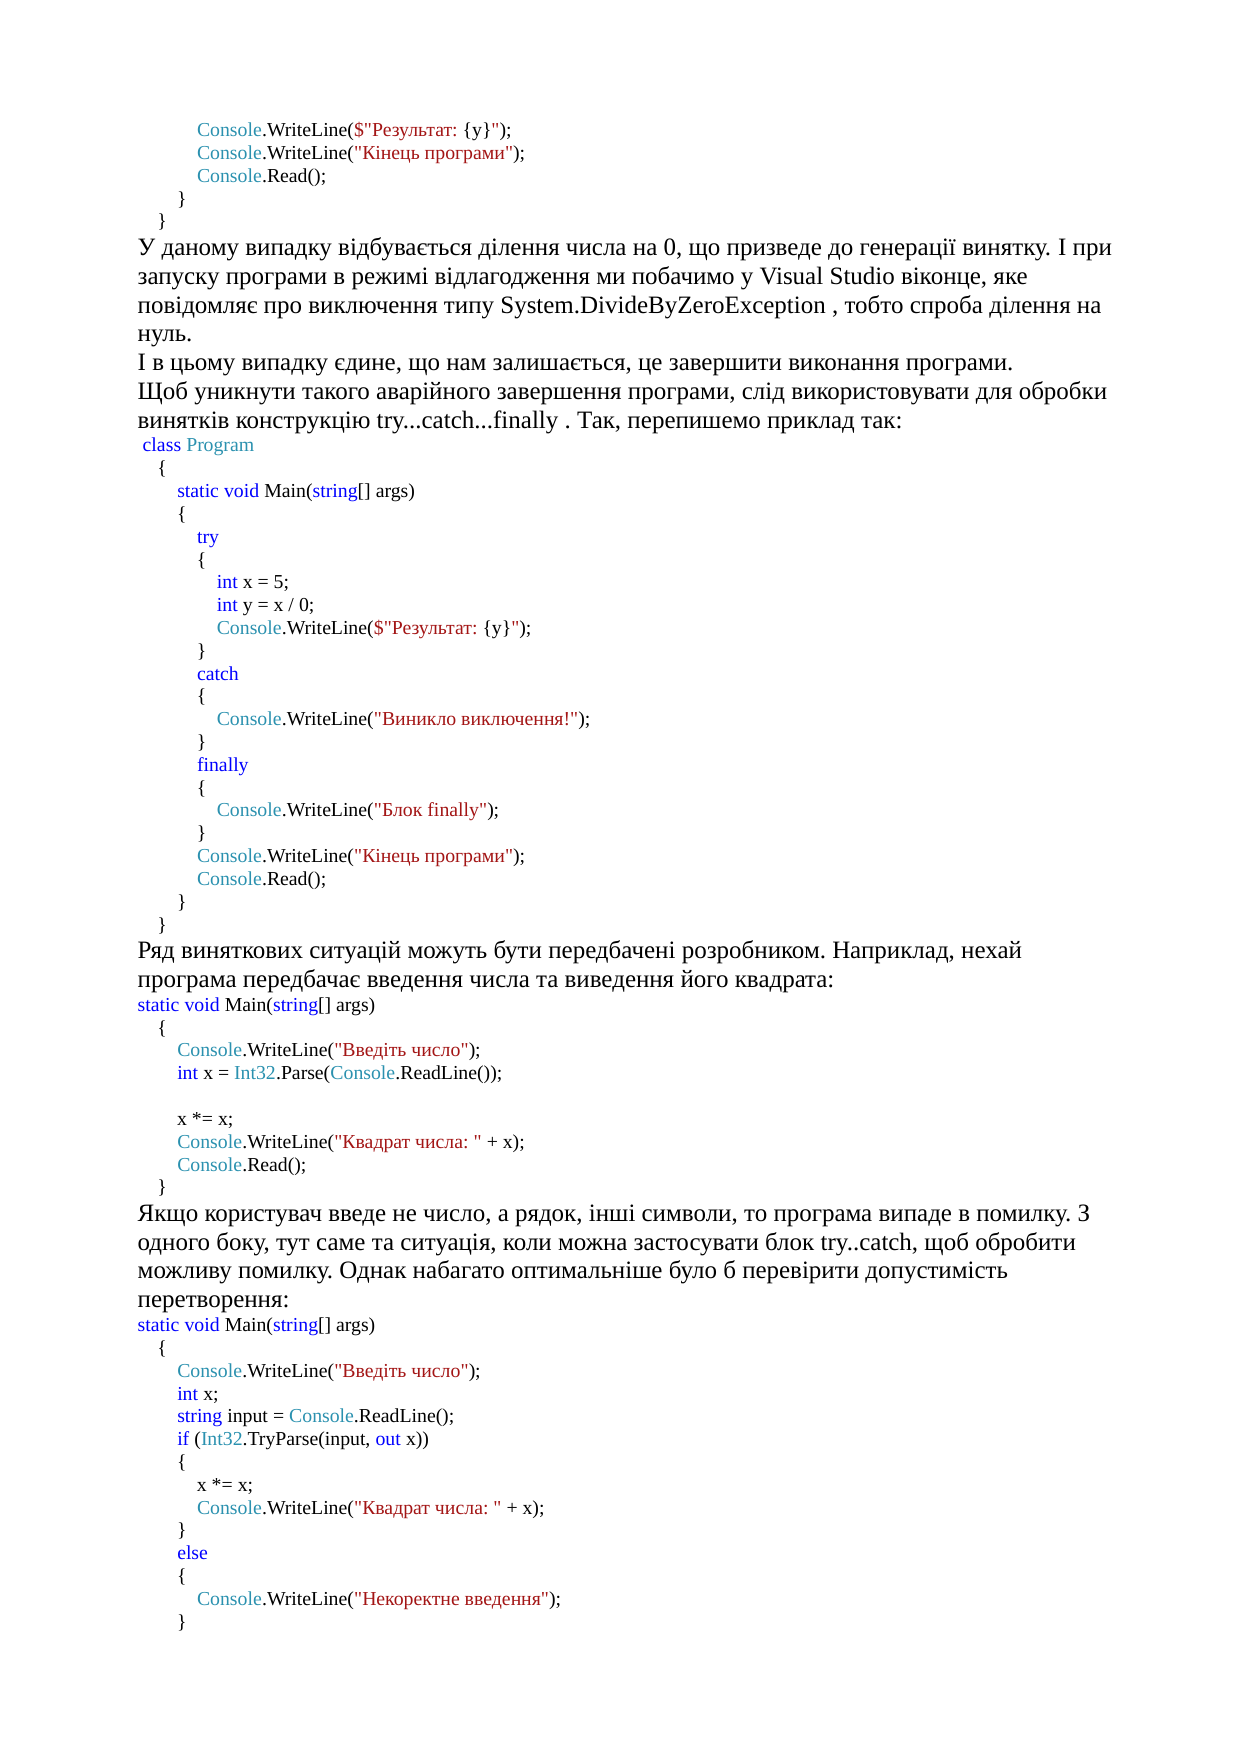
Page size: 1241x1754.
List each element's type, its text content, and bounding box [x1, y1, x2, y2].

text У даному випадку відбувається ділення числа на 0, що призведе до генерації винятку. І при запуску програми в режимі відлагодження ми побачимо у Visual Studio віконце, яке повідомляє про виключення типу System.DivideByZeroException , тобто спроба ділення на нуль. [137, 232, 1112, 347]
text class Program [137, 433, 1112, 456]
text } [137, 1610, 1112, 1632]
text } [137, 890, 1112, 912]
text if (Int32.TryParse(input, out x)) [137, 1427, 1112, 1450]
text { [137, 1336, 1112, 1359]
text Console.WriteLine("Введіть число"); [137, 1359, 1112, 1382]
text Console.Read(); [137, 1152, 1112, 1175]
text { [137, 456, 1112, 479]
text { [137, 1564, 1112, 1587]
text Console.WriteLine("Кінець програми"); [137, 141, 1112, 164]
text } [137, 1518, 1112, 1541]
text catch [137, 662, 1112, 684]
text string input = Console.ReadLine(); [137, 1404, 1112, 1427]
text Console.WriteLine($"Результат: {y}"); [137, 616, 1112, 639]
text int x = Int32.Parse(Console.ReadLine()); [137, 1061, 1112, 1084]
text } [137, 821, 1112, 844]
text Console.WriteLine("Квадрат числа: " + x); [137, 1496, 1112, 1518]
text x *= x; [137, 1107, 1112, 1130]
text } [137, 209, 1112, 232]
text } [137, 639, 1112, 662]
text x *= x; [137, 1473, 1112, 1496]
text Console.WriteLine("Виникло виключення!"); [137, 707, 1112, 730]
text static void Main(string[] args) [137, 1313, 1112, 1336]
text Console.WriteLine("Квадрат числа: " + x); [137, 1130, 1112, 1152]
text finally [137, 753, 1112, 776]
text { [137, 1450, 1112, 1473]
text Ряд виняткових ситуацій можуть бути передбачені розробником. Наприклад, нехай програма передбачає введення числа та виведення його квадрата: [137, 935, 1112, 993]
text Щоб уникнути такого аварійного завершення програми, слід використовувати для обробки винятків конструкцію try...catch...finally . Так, перепишемо приклад так: [137, 376, 1112, 433]
text try [137, 525, 1112, 547]
text Console.WriteLine("Блок finally"); [137, 798, 1112, 821]
text } [137, 730, 1112, 753]
text static void Main(string[] args) [137, 479, 1112, 502]
text } [137, 187, 1112, 209]
text { [137, 1016, 1112, 1038]
text Console.Read(); [137, 164, 1112, 187]
text static void Main(string[] args) [137, 993, 1112, 1016]
text Console.WriteLine("Некоректне введення"); [137, 1587, 1112, 1610]
text { [137, 776, 1112, 798]
text } [137, 1175, 1112, 1198]
text { [137, 502, 1112, 525]
text int y = x / 0; [137, 593, 1112, 616]
text { [137, 684, 1112, 707]
text Console.WriteLine($"Результат: {y}"); [137, 118, 1112, 141]
text Console.WriteLine("Кінець програми"); [137, 844, 1112, 867]
text І в цьому випадку єдине, що нам залишається, це завершити виконання програми. [137, 347, 1112, 376]
text } [137, 912, 1112, 935]
text else [137, 1541, 1112, 1564]
text Якщо користувач введе не число, а рядок, інші символи, то програма випаде в помилку. З одного боку, тут саме та ситуація, коли можна застосувати блок try..catch, щоб обробити можливу помилку. Однак набагато оптимальніше було б перевірити допустимість перетворення: [137, 1198, 1112, 1313]
text int x; [137, 1382, 1112, 1404]
text Console.WriteLine("Введіть число"); [137, 1038, 1112, 1061]
text { [137, 547, 1112, 570]
text Console.Read(); [137, 867, 1112, 890]
text int x = 5; [137, 570, 1112, 593]
